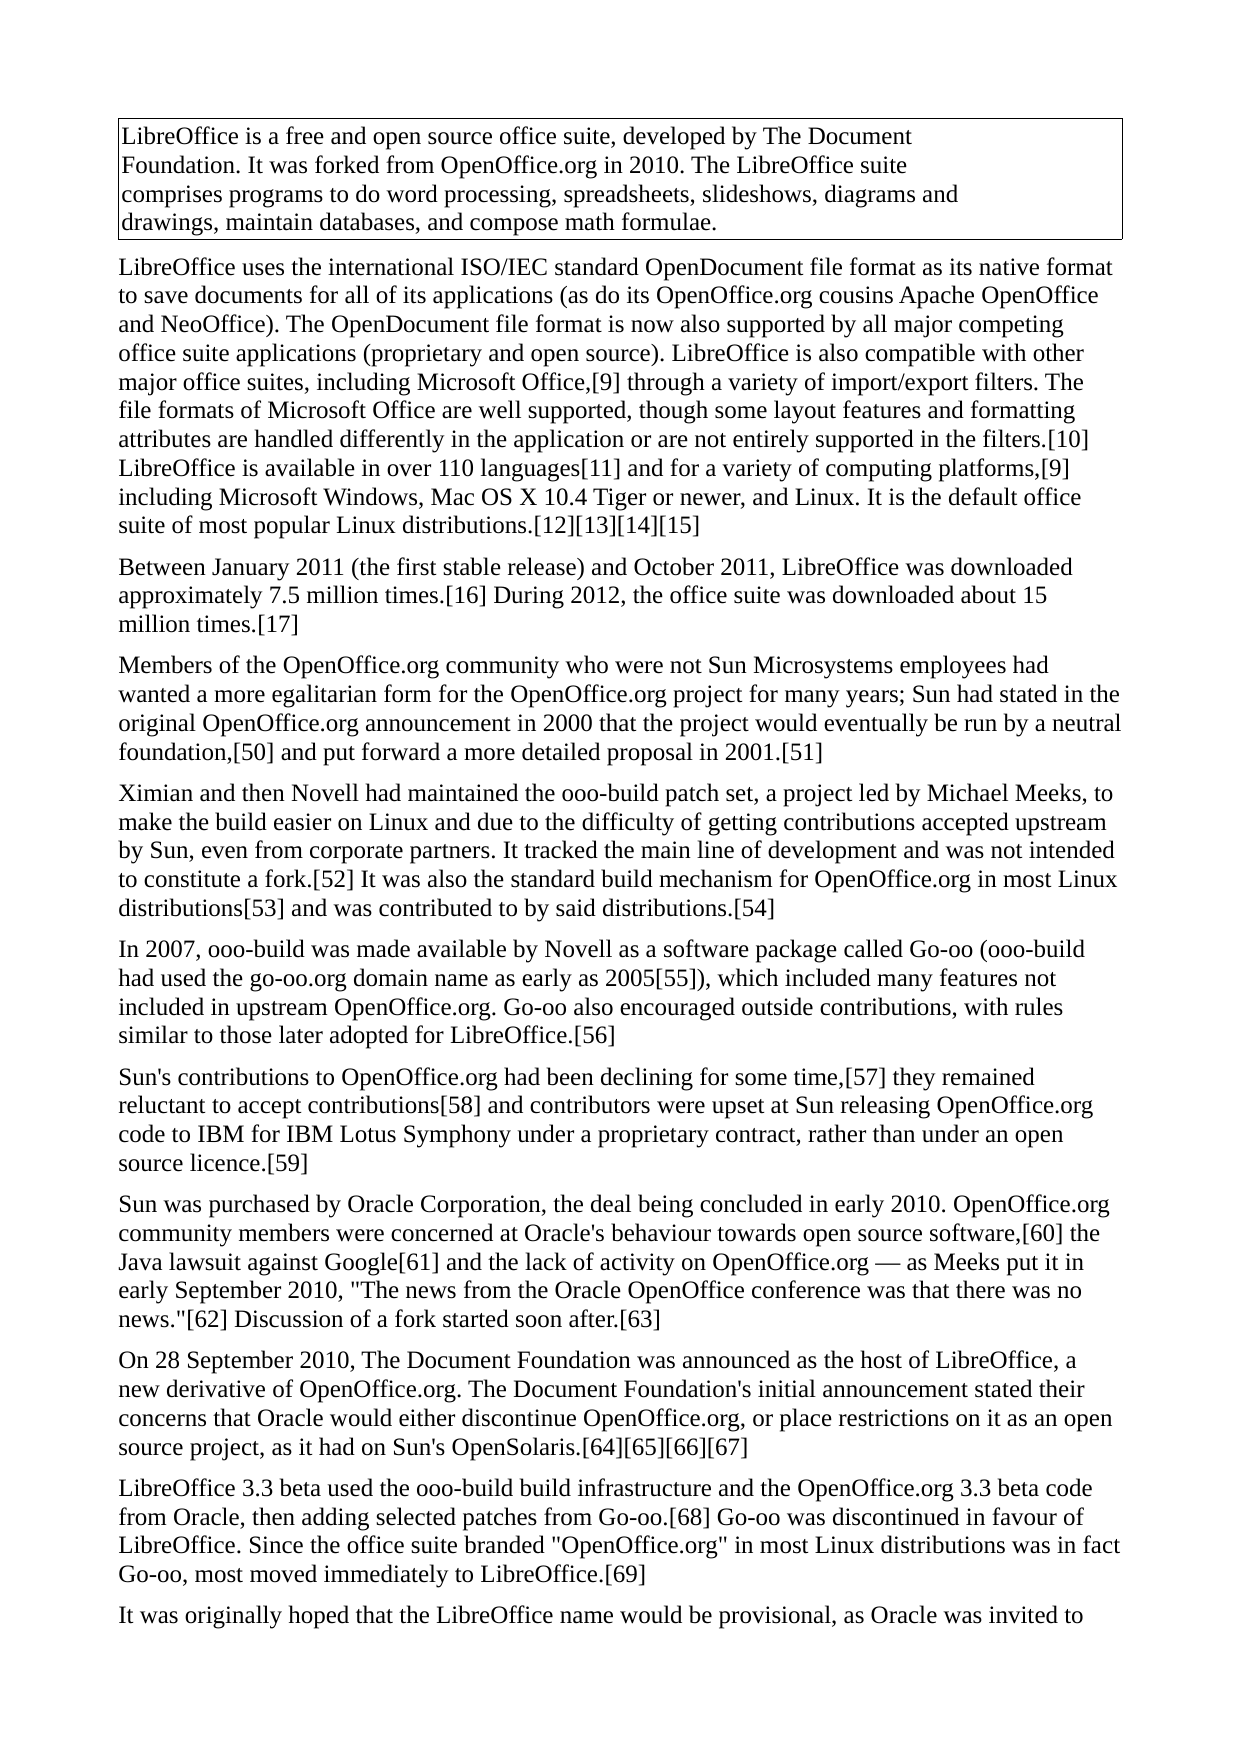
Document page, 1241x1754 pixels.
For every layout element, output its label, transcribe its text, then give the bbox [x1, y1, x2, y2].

text Sun's contributions to OpenOffice.org had been declining for some time,[57] they remained reluctant to accept contributions[58] and contributors were upset at Sun releasing OpenOffice.org code to IBM for IBM Lotus Symphony under a proprietary contract, rather than under an open source licence.[59] [118, 1062, 1122, 1177]
text Sun was purchased by Oracle Corporation, the deal being concluded in early 2010. OpenOffice.org community members were concerned at Oracle's behaviour towards open source software,[60] the Java lawsuit against Google[61] and the lack of activity on OpenOffice.org — as Meeks put it in early September 2010, "The news from the Oracle OpenOffice conference was that there was no news."[62] Discussion of a fork started soon after.[63] [118, 1189, 1122, 1333]
text In 2007, ooo-build was made available by Novell as a software package called Go-oo (ooo-build had used the go-oo.org domain name as early as 2005[55]), which included many features not included in upstream OpenOffice.org. Go-oo also encouraged outside contributions, with rules similar to those later adopted for LibreOffice.[56] [118, 934, 1122, 1049]
text LibreOffice 3.3 beta used the ooo-build build infrastructure and the OpenOffice.org 3.3 beta code from Oracle, then adding selected patches from Go-oo.[68] Go-oo was discontinued in favour of LibreOffice. Since the office suite branded "OpenOffice.org" in most Linux distributions was in fact Go-oo, most moved immediately to LibreOffice.[69] [118, 1473, 1122, 1588]
text Ximian and then Novell had maintained the ooo-build patch set, a project led by Michael Meeks, to make the build easier on Linux and due to the difficulty of getting contributions accepted upstream by Sun, even from corporate partners. It tracked the main line of development and was not intended to constitute a fork.[52] It was also the standard build mechanism for OpenOffice.org in most Linux distributions[53] and was contributed to by said distributions.[54] [118, 778, 1122, 922]
text LibreOffice uses the international ISO/IEC standard OpenDocument file format as its native format to save documents for all of its applications (as do its OpenOffice.org cousins Apache OpenOffice and NeoOffice). The OpenDocument file format is now also supported by all major competing office suite applications (proprietary and open source). LibreOffice is also compatible with other major office suites, including Microsoft Office,[9] through a variety of import/export filters. The file formats of Microsoft Office are well supported, though some layout features and formatting attributes are handled differently in the application or are not entirely supported in the filters.[10] LibreOffice is available in over 110 languages[11] and for a variety of computing platforms,[9] including Microsoft Windows, Mac OS X 10.4 Tiger or newer, and Linux. It is the default office suite of most popular Linux distributions.[12][13][14][15] [118, 252, 1122, 539]
text It was originally hoped that the LibreOffice name would be provisional, as Oracle was invited to [118, 1600, 1122, 1629]
text Between January 2011 (the first stable release) and October 2011, LibreOffice was downloaded approximately 7.5 million times.[16] During 2012, the office suite was downloaded about 15 million times.[17] [118, 552, 1122, 638]
text On 28 September 2010, The Document Foundation was announced as the host of LibreOffice, a new derivative of OpenOffice.org. The Document Foundation's initial announcement stated their concerns that Oracle would either discontinue OpenOffice.org, or place restrictions on it as an open source project, as it had on Sun's OpenSolaris.[64][65][66][67] [118, 1345, 1122, 1460]
text LibreOffice is a free and open source office suite, developed by The Document Foundation. It was forked from OpenOffice.org in 2010. The LibreOffice suite comprises programs to do word processing, spreadsheets, slideshows, diagrams and drawings, maintain databases, and compose math formulae. [119, 119, 1122, 239]
text Members of the OpenOffice.org community who were not Sun Microsystems employees had wanted a more egalitarian form for the OpenOffice.org project for many years; Sun had stated in the original OpenOffice.org announcement in 2000 that the project would eventually be run by a neutral foundation,[50] and put forward a more detailed proposal in 2001.[51] [118, 650, 1122, 765]
